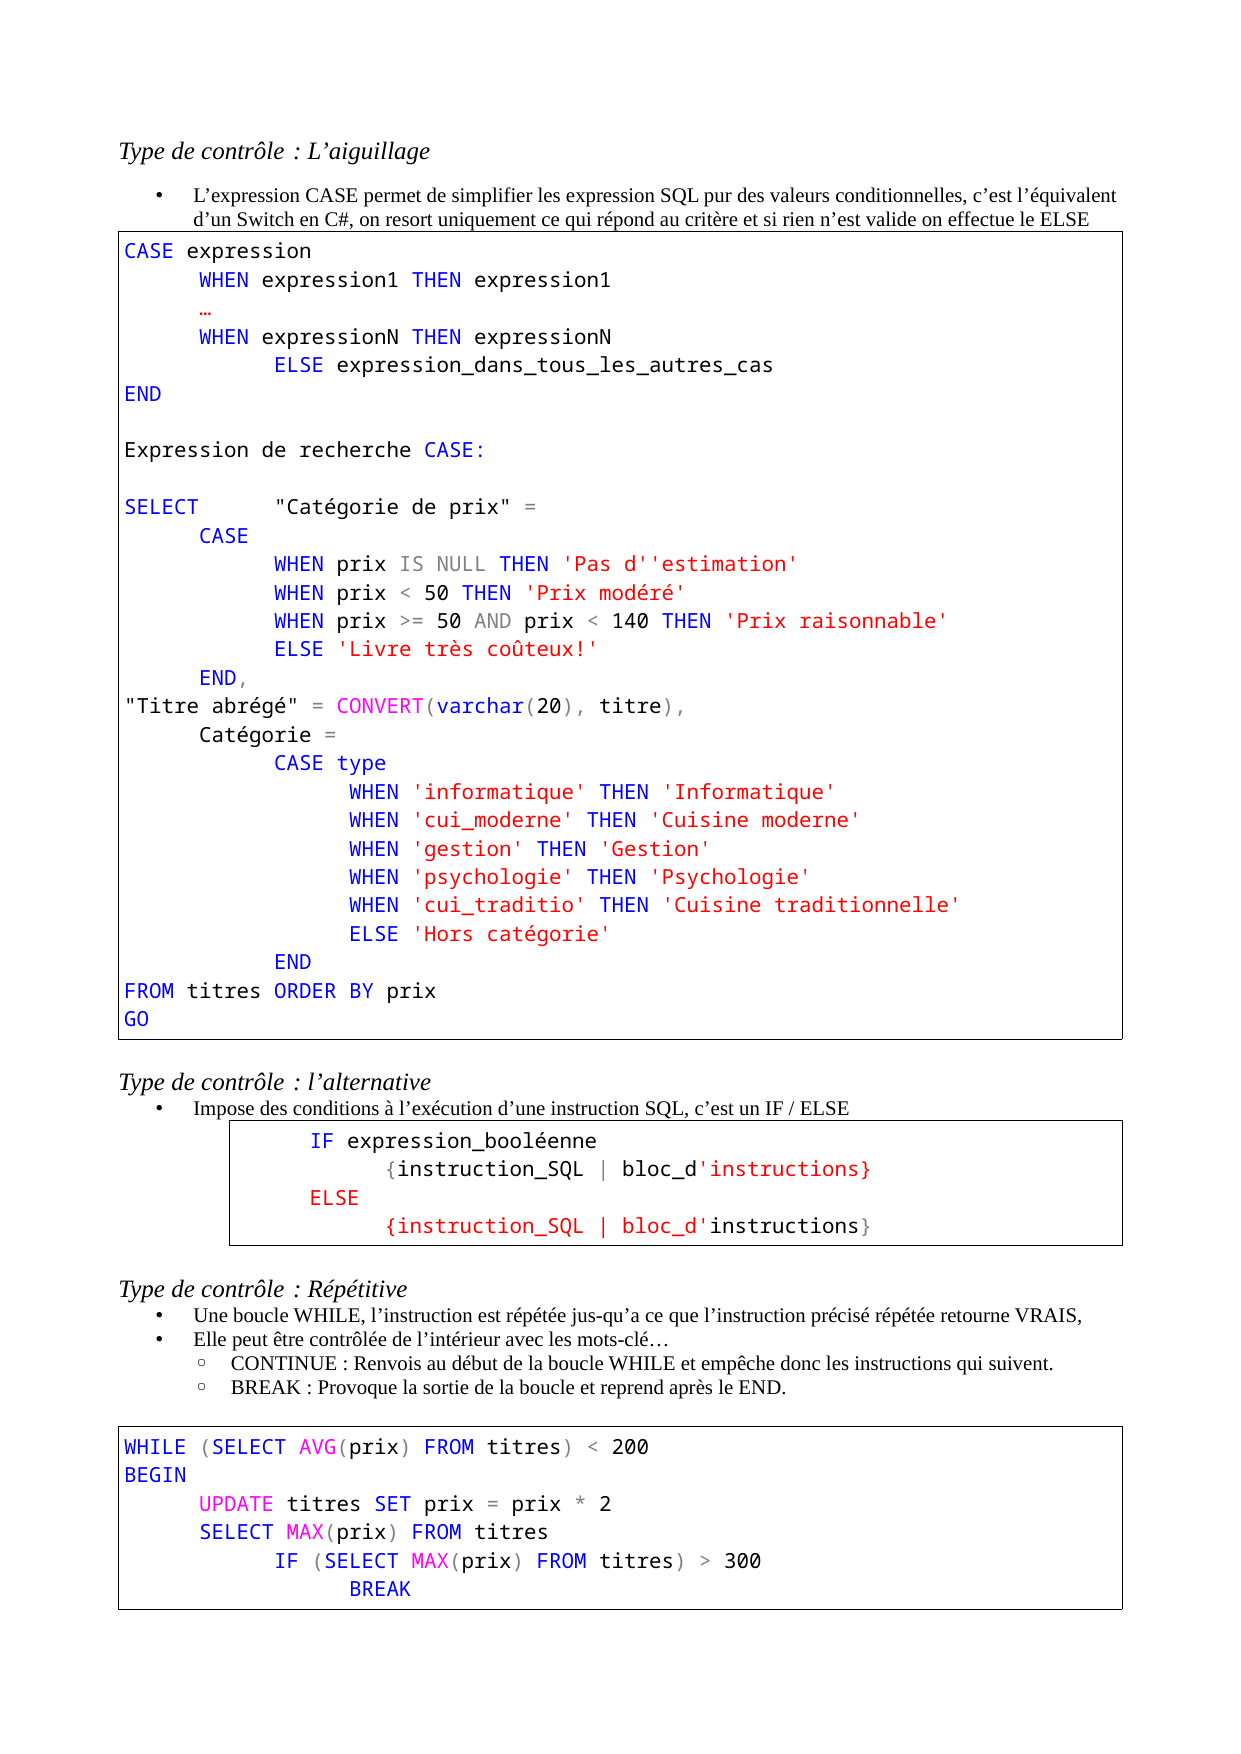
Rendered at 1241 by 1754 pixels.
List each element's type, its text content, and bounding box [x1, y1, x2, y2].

table_header IF expression_booléenne {instruction_SQL | bloc_d'instructions} ELSE {instruction_SQL | bloc_d'instructions} [230, 1121, 1122, 1245]
text Type de contrôle : Répétitive [118, 1274, 1122, 1303]
list CONTINUE : Renvois au début de la boucle WHILE et empêche donc les instructions qui suivent. [193, 1351, 1122, 1375]
text Type de contrôle : L’aiguillage [118, 136, 1122, 165]
list L’expression CASE permet de simplifier les expression SQL pur des valeurs conditionnelles, c’est l’équivalent d’un Switch en C#, on resort uniquement ce qui répond au critère et si rien n’est valide on effectue le ELSE [156, 182, 1122, 231]
list Impose des conditions à l’exécution d’une instruction SQL, c’est un IF / ELSE [156, 1096, 1122, 1120]
table_header CASE expression WHEN expression1 THEN expression1 … WHEN expressionN THEN expressionN ELSE expression_dans_tous_les_autres_cas END Expression de recherche CASE: SELECT "Catégorie de prix" = CASE WHEN prix IS NULL THEN 'Pas d''estimation' WHEN prix < 50 THEN 'Prix modéré' WHEN prix >= 50 AND prix < 140 THEN 'Prix raisonnable' ELSE 'Livre très coûteux!' END, "Titre abrégé" = CONVERT(varchar(20), titre), Catégorie = CASE type WHEN 'informatique' THEN 'Informatique' WHEN 'cui_moderne' THEN 'Cuisine moderne' WHEN 'gestion' THEN 'Gestion' WHEN 'psychologie' THEN 'Psychologie' WHEN 'cui_traditio' THEN 'Cuisine traditionnelle' ELSE 'Hors catégorie' END FROM titres ORDER BY prix GO [119, 232, 1122, 1038]
text Type de contrôle : l’alternative [118, 1067, 1122, 1096]
list Une boucle WHILE, l’instruction est répétée jus-qu’a ce que l’instruction précisé répétée retourne VRAIS, [156, 1303, 1122, 1327]
list Elle peut être contrôlée de l’intérieur avec les mots-clé… [156, 1327, 1122, 1351]
table_header WHILE (SELECT AVG(prix) FROM titres) < 200 BEGIN UPDATE titres SET prix = prix * 2 SELECT MAX(prix) FROM titres IF (SELECT MAX(prix) FROM titres) > 300 BREAK [119, 1427, 1122, 1608]
list BREAK : Provoque la sortie de la boucle et reprend après le END. [193, 1375, 1122, 1399]
